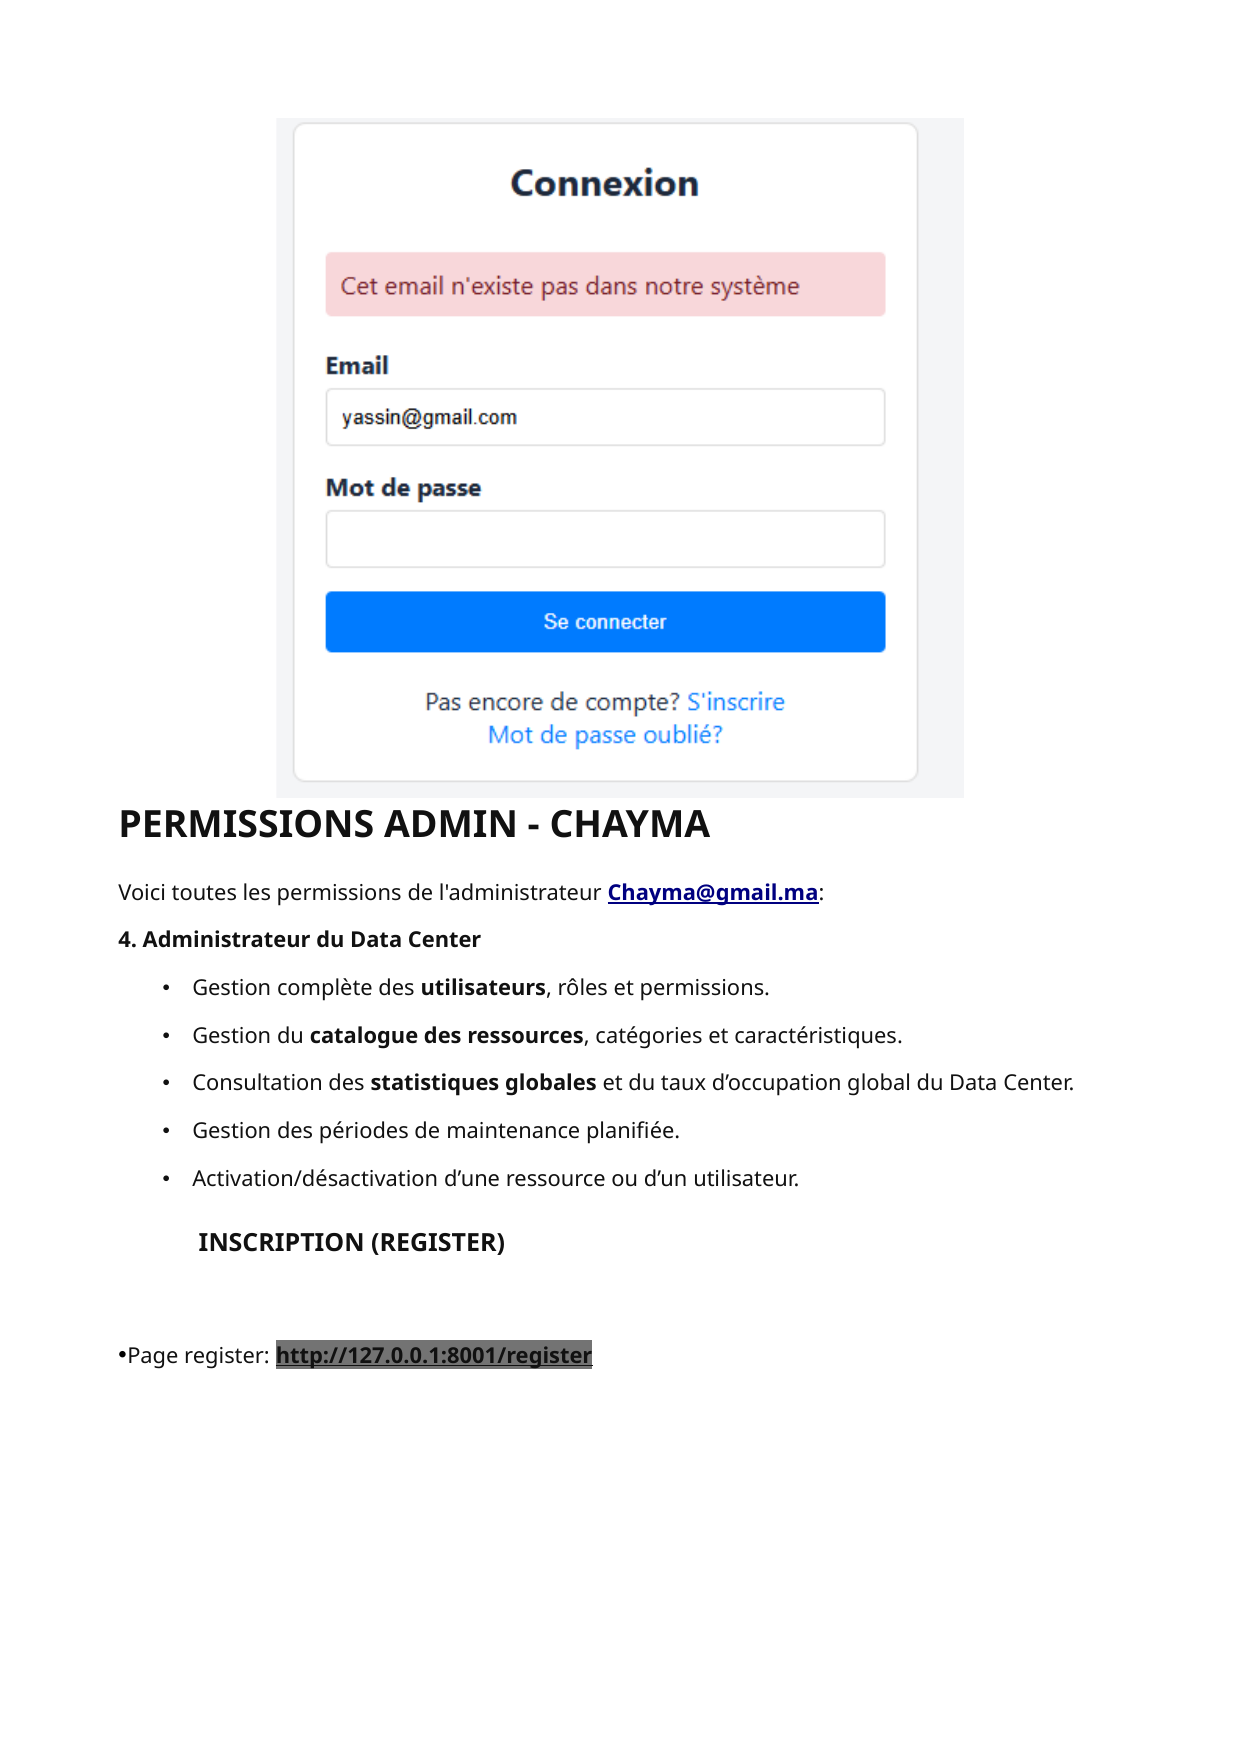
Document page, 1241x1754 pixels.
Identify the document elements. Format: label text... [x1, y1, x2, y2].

list Gestion des périodes de maintenance planifiée. [162, 1115, 1122, 1145]
picture [276, 118, 964, 798]
list Gestion complète des utilisateurs, rôles et permissions. [162, 972, 1122, 1002]
subtitle PERMISSIONS ADMIN - CHAYMA [118, 118, 1122, 849]
list INSCRIPTION (REGISTER) [162, 1225, 1122, 1259]
text Voici toutes les permissions de l'administrateur Chayma@gmail.ma: [118, 877, 1122, 907]
list Gestion du catalogue des ressources, catégories et caractéristiques. [162, 1020, 1122, 1049]
list Consultation des statistiques globales et du taux d’occupation global du Data Center. [162, 1067, 1122, 1097]
text 4. Administrateur du Data Center [118, 924, 1122, 954]
list Activation/désactivation d’une ressource ou d’un utilisateur. [162, 1162, 1122, 1192]
list Page register: http://127.0.0.1:8001/register [118, 1340, 1122, 1369]
